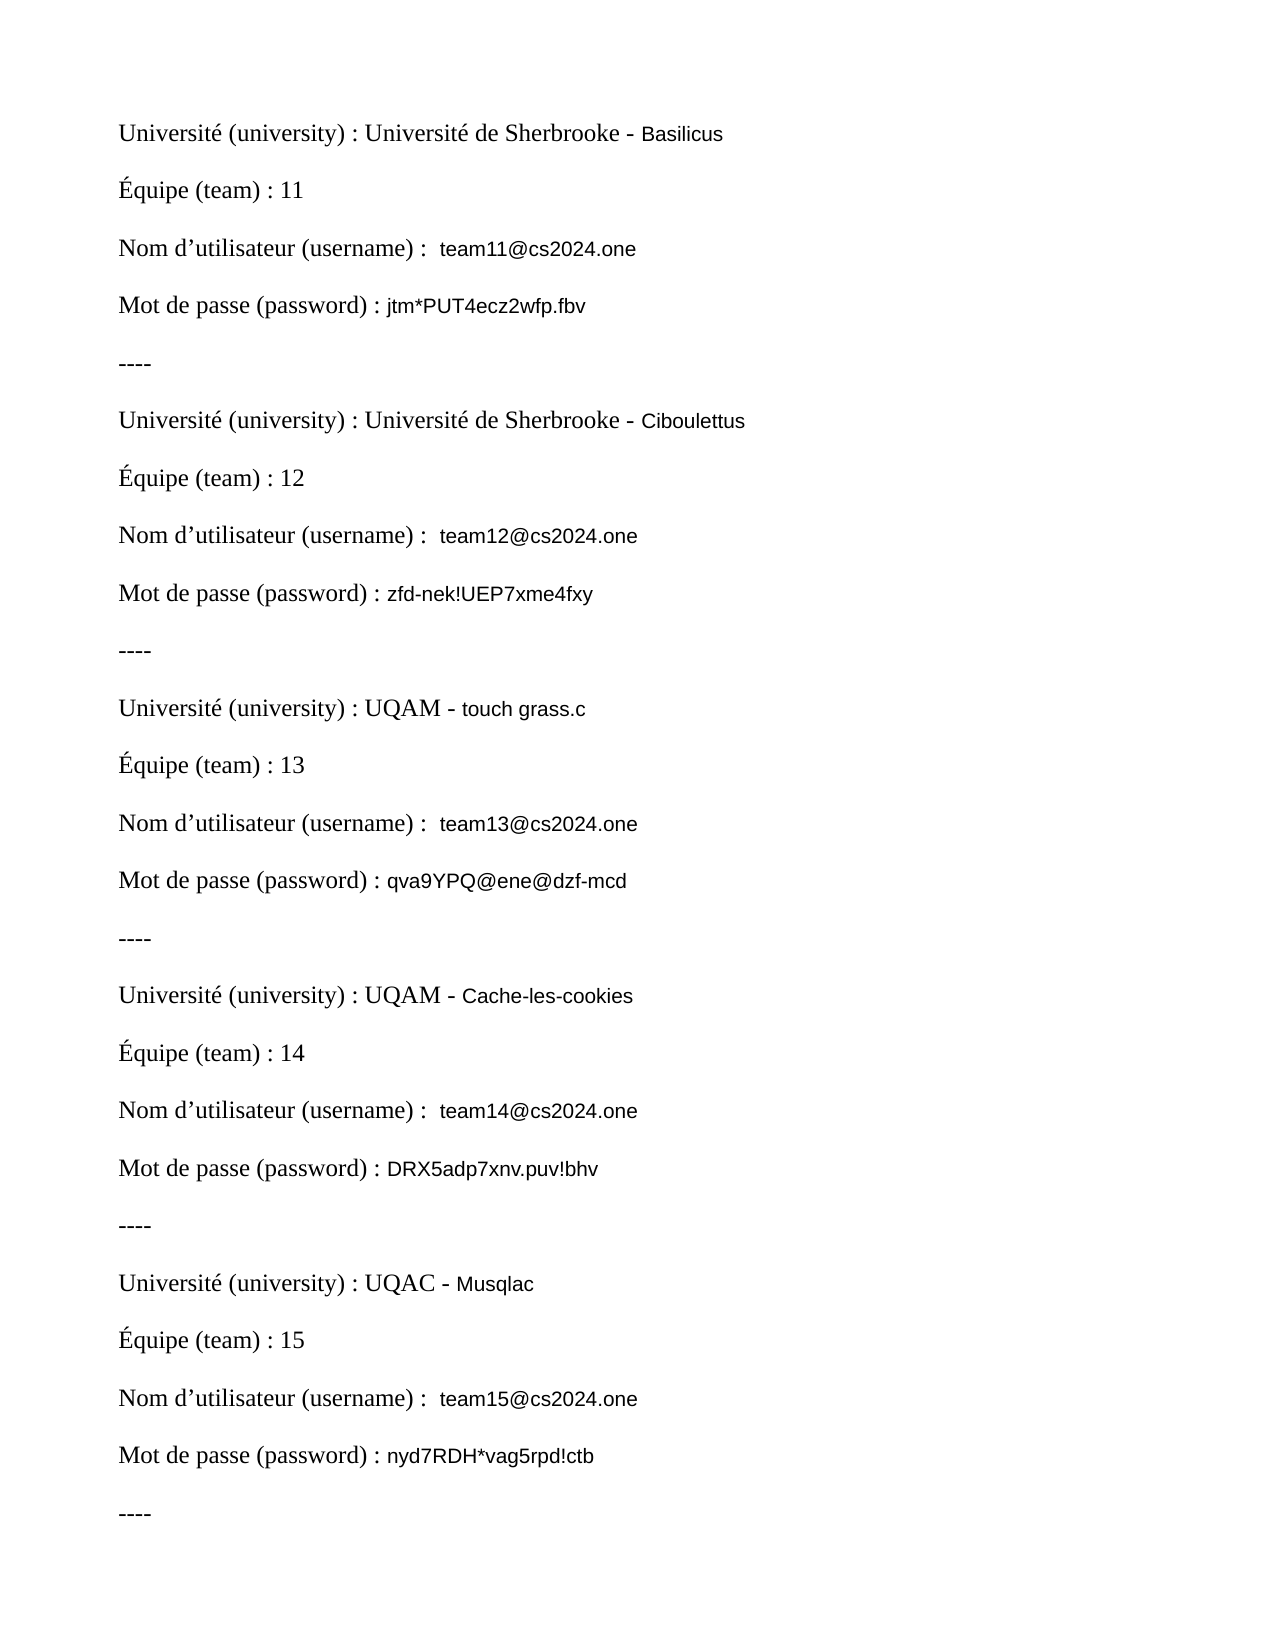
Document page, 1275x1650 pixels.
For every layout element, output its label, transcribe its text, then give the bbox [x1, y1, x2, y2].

text Mot de passe (password) : nyd7RDH*vag5rpd!ctb [118, 1441, 1157, 1469]
text ---- [118, 636, 1157, 664]
text Nom d’utilisateur (username) : team13@cs2024.one [118, 808, 1157, 837]
text ---- [118, 348, 1157, 377]
text Nom d’utilisateur (username) : team12@cs2024.one [118, 521, 1157, 549]
text Équipe (team) : 14 [118, 1038, 1157, 1067]
text Nom d’utilisateur (username) : team15@cs2024.one [118, 1383, 1157, 1412]
text ---- [118, 1498, 1157, 1527]
text Équipe (team) : 11 [118, 176, 1157, 204]
text Nom d’utilisateur (username) : team11@cs2024.one [118, 233, 1157, 262]
text Université (university) : Université de Sherbrooke - Ciboulettus [118, 406, 1157, 434]
text Équipe (team) : 15 [118, 1326, 1157, 1354]
text Équipe (team) : 12 [118, 463, 1157, 492]
text Équipe (team) : 13 [118, 751, 1157, 779]
text Mot de passe (password) : jtm*PUT4ecz2wfp.fbv [118, 291, 1157, 319]
text Mot de passe (password) : zfd-nek!UEP7xme4fxy [118, 578, 1157, 607]
text ---- [118, 923, 1157, 952]
text Mot de passe (password) : DRX5adp7xnv.puv!bhv [118, 1153, 1157, 1182]
text ---- [118, 1211, 1157, 1239]
text Université (university) : UQAM - touch grass.c [118, 693, 1157, 722]
text Mot de passe (password) : qva9YPQ@ene@dzf-mcd [118, 866, 1157, 894]
text Université (university) : UQAC - Musqlac [118, 1268, 1157, 1297]
text Université (university) : Université de Sherbrooke - Basilicus [118, 118, 1157, 147]
text Nom d’utilisateur (username) : team14@cs2024.one [118, 1096, 1157, 1124]
text Université (university) : UQAM - Cache-les-cookies [118, 981, 1157, 1009]
